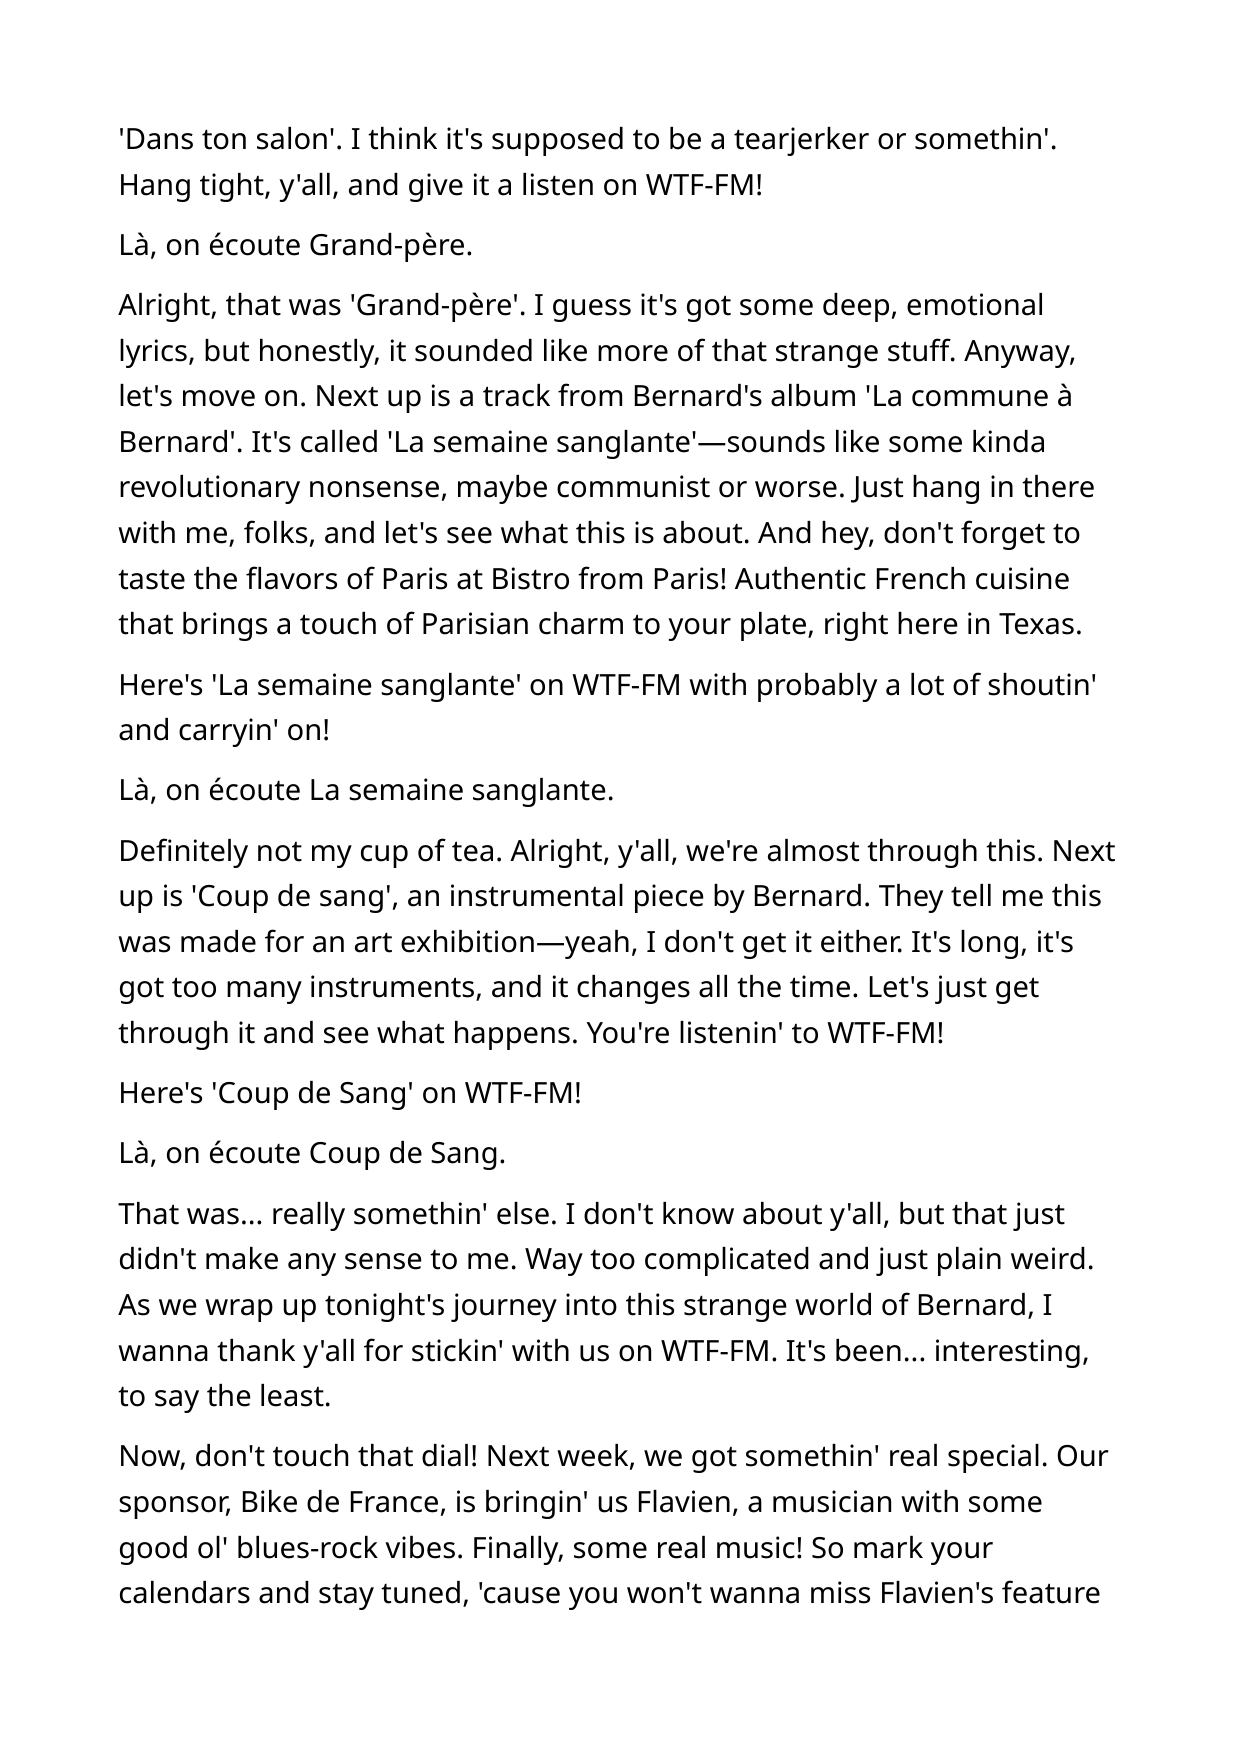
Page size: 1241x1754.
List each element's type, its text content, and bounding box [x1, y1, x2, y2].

text Now, don't touch that dial! Next week, we got somethin' real special. Our sponsor, Bike de France, is bringin' us Flavien, a musician with some good ol' blues-rock vibes. Finally, some real music! So mark your calendars and stay tuned, 'cause you won't wanna miss Flavien's feature [118, 1436, 1122, 1612]
text Definitely not my cup of tea. Alright, y'all, we're almost through this. Next up is 'Coup de sang', an instrumental piece by Bernard. They tell me this was made for an art exhibition—yeah, I don't get it either. It's long, it's got too many instruments, and it changes all the time. Let's just get through it and see what happens. You're listenin' to WTF-FM! [118, 830, 1122, 1052]
text Here's 'La semaine sanglante' on WTF-FM with probably a lot of shoutin' and carryin' on! [118, 664, 1122, 749]
text Là, on écoute La semaine sanglante. [118, 769, 1122, 809]
text Here's 'Coup de Sang' on WTF-FM! [118, 1072, 1122, 1112]
text Là, on écoute Grand-père. [118, 224, 1122, 264]
text Alright, that was 'Grand-père'. I guess it's got some deep, emotional lyrics, but honestly, it sounded like more of that strange stuff. Anyway, let's move on. Next up is a track from Bernard's album 'La commune à Bernard'. It's called 'La semaine sanglante'—sounds like some kinda revolutionary nonsense, maybe communist or worse. Just hang in there with me, folks, and let's see what this is about. And hey, don't forget to taste the flavors of Paris at Bistro from Paris! Authentic French cuisine that brings a touch of Parisian charm to your plate, right here in Texas. [118, 284, 1122, 643]
text Là, on écoute Coup de Sang. [118, 1133, 1122, 1172]
text 'Dans ton salon'. I think it's supposed to be a tearjerker or somethin'. Hang tight, y'all, and give it a listen on WTF-FM! [118, 118, 1122, 203]
text That was... really somethin' else. I don't know about y'all, but that just didn't make any sense to me. Way too complicated and just plain weird. As we wrap up tonight's journey into this strange world of Bernard, I wanna thank y'all for stickin' with us on WTF-FM. It's been... interesting, to say the least. [118, 1193, 1122, 1415]
